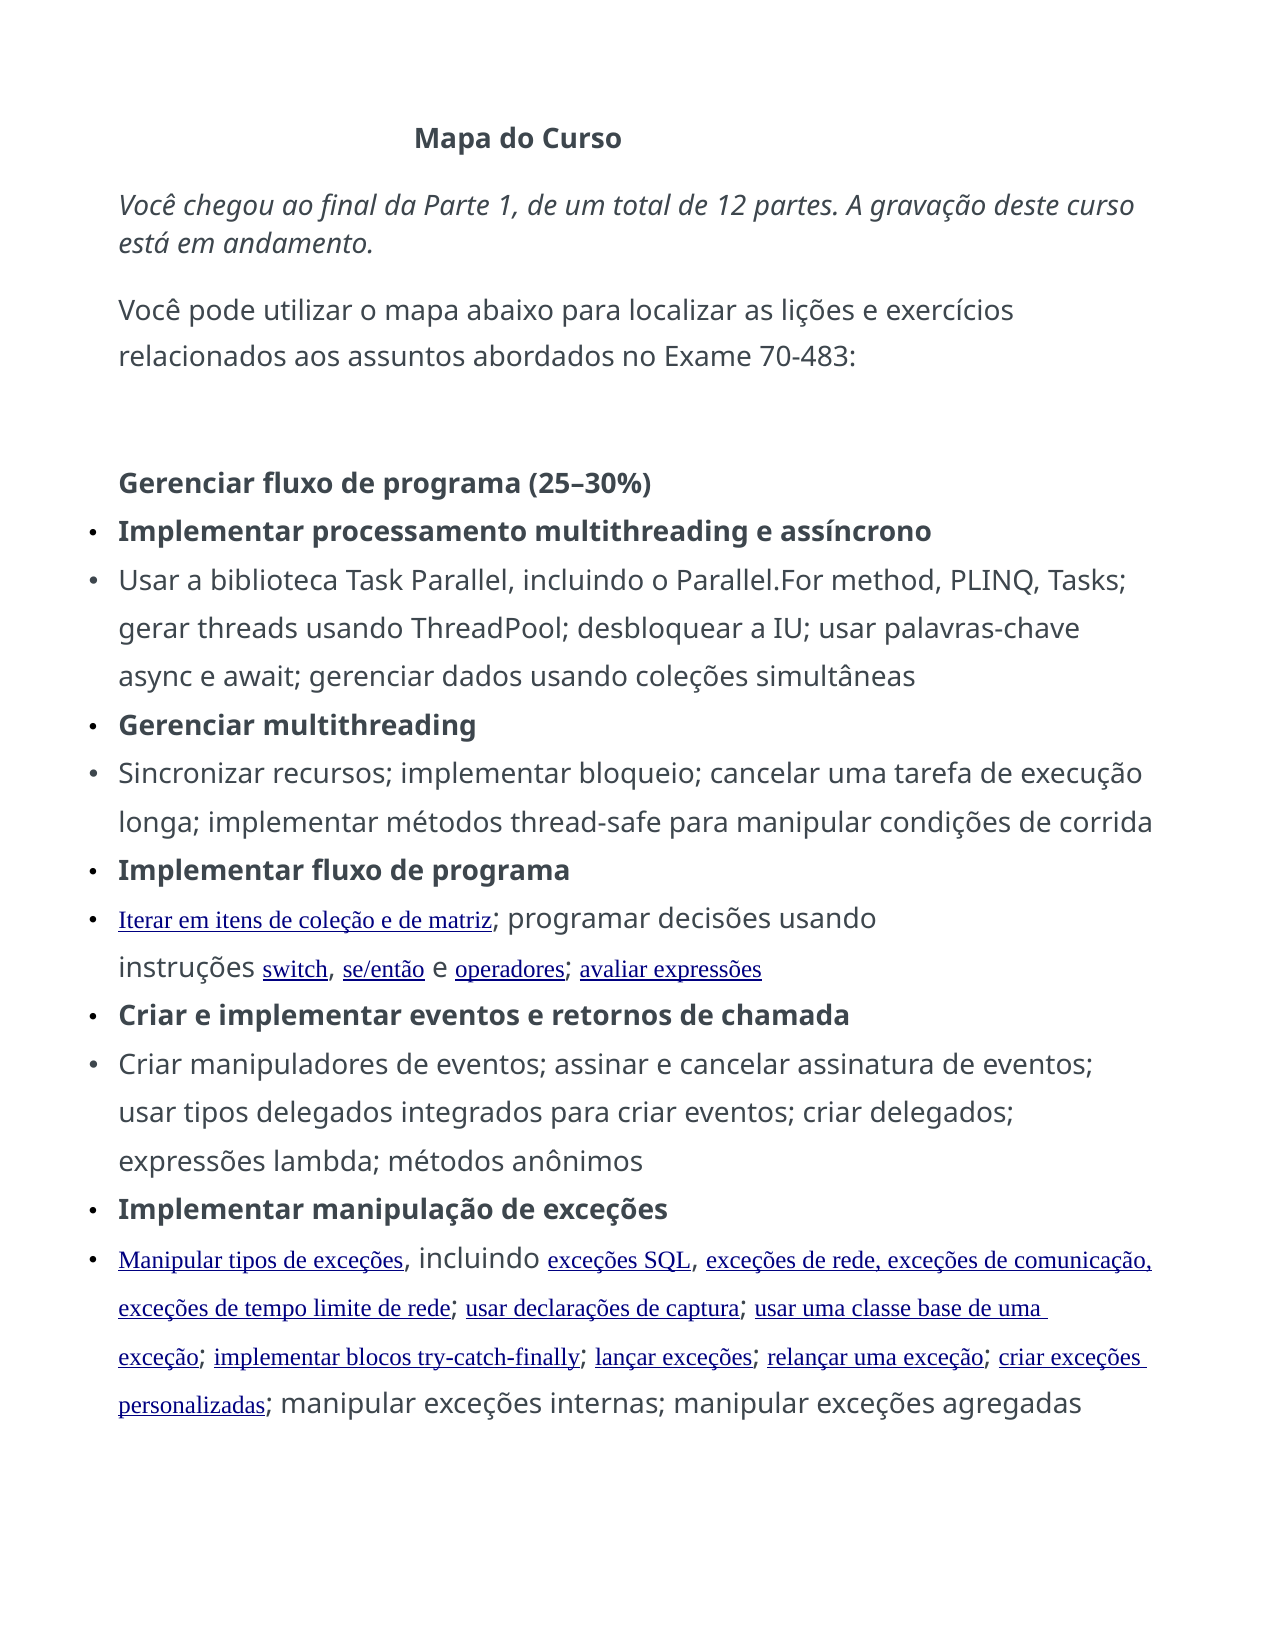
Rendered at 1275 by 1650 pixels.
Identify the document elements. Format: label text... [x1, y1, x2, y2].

list Criar e implementar eventos e retornos de chamada [118, 986, 1157, 1034]
list Manipular tipos de exceções, incluindo exceções SQL, exceções de rede, exceções de comunicação, exceções de tempo limite de rede; usar declarações de captura; usar uma classe base de uma exceção; implementar blocos try-catch-finally; lançar exceções; relançar uma exceção; criar exceções personalizadas; manipular exceções internas; manipular exceções agregadas [118, 1228, 1157, 1422]
list Gerenciar multithreading [118, 695, 1157, 743]
text Você chegou ao final da Parte 1, de um total de 12 partes. A gravação deste curso está em andamento. [118, 185, 1157, 262]
text Você pode utilizar o mapa abaixo para localizar as lições e exercícios relacionados aos assuntos abordados no Exame 70-483: [118, 291, 1157, 375]
text Mapa do Curso [118, 118, 1157, 156]
list Implementar manipulação de exceções [118, 1179, 1157, 1228]
list Iterar em itens de coleção e de matriz; programar decisões usando instruções switch, se/então e operadores; avaliar expressões [118, 889, 1157, 986]
list Sincronizar recursos; implementar bloqueio; cancelar uma tarefa de execução longa; implementar métodos thread-safe para manipular condições de corrida [118, 743, 1157, 840]
list Criar manipuladores de eventos; assinar e cancelar assinatura de eventos; usar tipos delegados integrados para criar eventos; criar delegados; expressões lambda; métodos anônimos [118, 1034, 1157, 1179]
list Usar a biblioteca Task Parallel, incluindo o Parallel.For method, PLINQ, Tasks; gerar threads usando ThreadPool; desbloquear a IU; usar palavras-chave async e await; gerenciar dados usando coleções simultâneas [118, 550, 1157, 695]
subtitle Gerenciar fluxo de programa (25–30%) [118, 453, 1157, 501]
list Implementar processamento multithreading e assíncrono [118, 501, 1157, 550]
list Implementar fluxo de programa [118, 840, 1157, 889]
